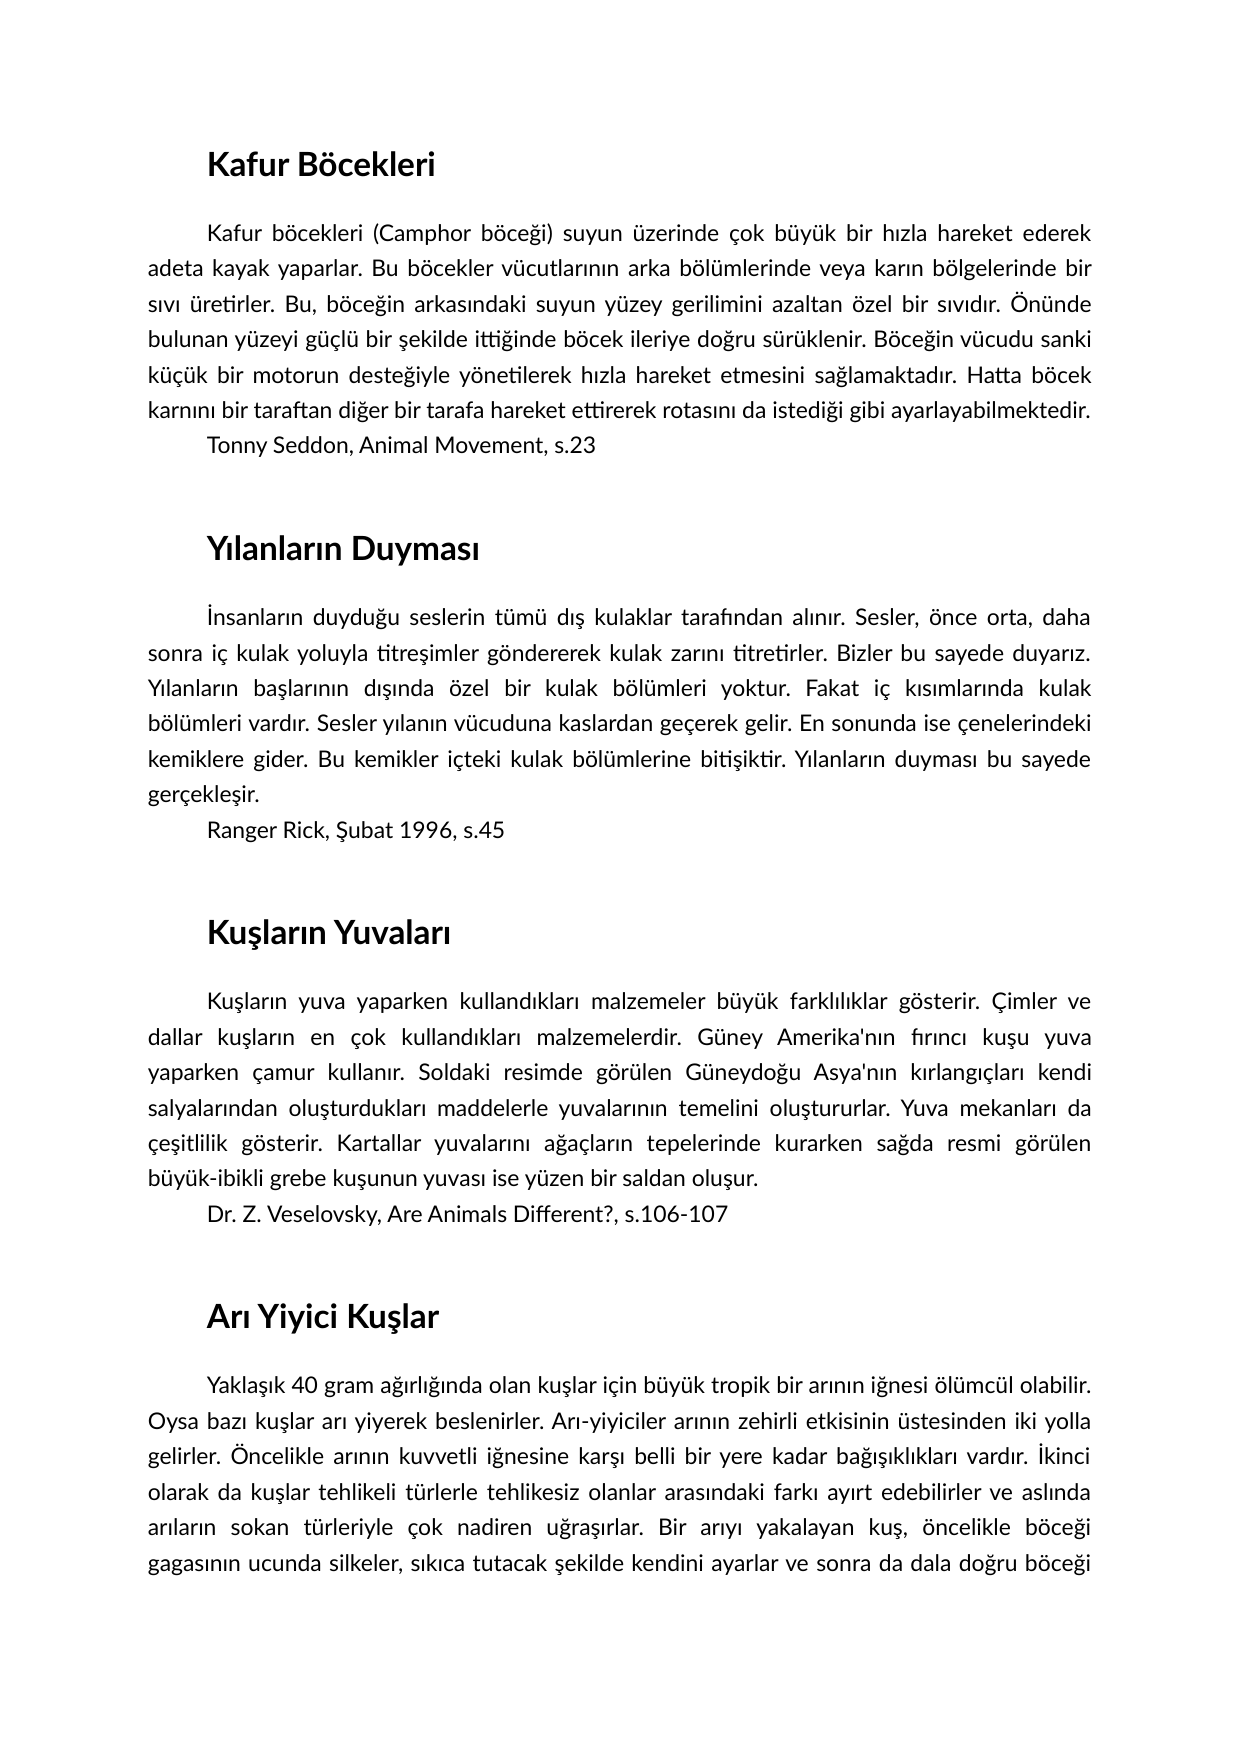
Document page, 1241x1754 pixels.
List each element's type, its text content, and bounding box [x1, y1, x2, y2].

text Yaklaşık 40 gram ağırlığında olan kuşlar için büyük tropik bir arının iğnesi ölümcül olabilir. Oysa bazı kuşlar arı yiyerek beslenirler. Arı-yiyiciler arının zehirli etkisinin üstesinden iki yolla gelirler. Öncelikle arının kuvvetli iğnesine karşı belli bir yere kadar bağışıklıkları vardır. İkinci olarak da kuşlar tehlikeli türlerle tehlikesiz olanlar arasındaki farkı ayırt edebilirler ve aslında arıların sokan türleriyle çok nadiren uğraşırlar. Bir arıyı yakalayan kuş, öncelikle böceği gagasının ucunda silkeler, sıkıca tutacak şekilde kendini ayarlar ve sonra da dala doğru böceği [148, 1366, 1093, 1578]
text Ranger Rick, Şubat 1996, s.45 [148, 810, 1093, 845]
subtitle Kafur Böcekleri [207, 148, 1093, 183]
text İnsanların duyduğu seslerin tümü dış kulaklar tarafından alınır. Sesler, önce orta, daha sonra iç kulak yoluyla titreşimler göndererek kulak zarını titretirler. Bizler bu sayede duyarız. Yılanların başlarının dışında özel bir kulak bölümleri yoktur. Fakat iç kısımlarında kulak bölümleri vardır. Sesler yılanın vücuduna kaslardan geçerek gelir. En sonunda ise çenelerindeki kemiklere gider. Bu kemikler içteki kulak bölümlerine bitişiktir. Yılanların duyması bu sayede gerçekleşir. [148, 597, 1093, 810]
subtitle Yılanların Duyması [148, 532, 1093, 567]
text Kafur böcekleri (Camphor böceği) suyun üzerinde çok büyük bir hızla hareket ederek adeta kayak yaparlar. Bu böcekler vücutlarının arka bölümlerinde veya karın bölgelerinde bir sıvı üretirler. Bu, böceğin arkasındaki suyun yüzey gerilimini azaltan özel bir sıvıdır. Önünde bulunan yüzeyi güçlü bir şekilde ittiğinde böcek ileriye doğru sürüklenir. Böceğin vücudu sanki küçük bir motorun desteğiyle yönetilerek hızla hareket etmesini sağlamaktadır. Hatta böcek karnını bir taraftan diğer bir tarafa hareket ettirerek rotasını da istediği gibi ayarlayabilmektedir. [148, 213, 1093, 426]
subtitle Kuşların Yuvaları [148, 916, 1093, 951]
subtitle Arı Yiyici Kuşlar [148, 1300, 1093, 1336]
text Kuşların yuva yaparken kullandıkları malzemeler büyük farklılıklar gösterir. Çimler ve dallar kuşların en çok kullandıkları malzemelerdir. Güney Amerika'nın fırıncı kuşu yuva yaparken çamur kullanır. Soldaki resimde görülen Güneydoğu Asya'nın kırlangıçları kendi salyalarından oluşturdukları maddelerle yuvalarının temelini oluştururlar. Yuva mekanları da çeşitlilik gösterir. Kartallar yuvalarını ağaçların tepelerinde kurarken sağda resmi görülen büyük-ibikli grebe kuşunun yuvası ise yüzen bir saldan oluşur. [148, 981, 1093, 1194]
text Dr. Z. Veselovsky, Are Animals Different?, s.106-107 [148, 1194, 1093, 1229]
text Tonny Seddon, Animal Movement, s.23 [148, 426, 1093, 461]
